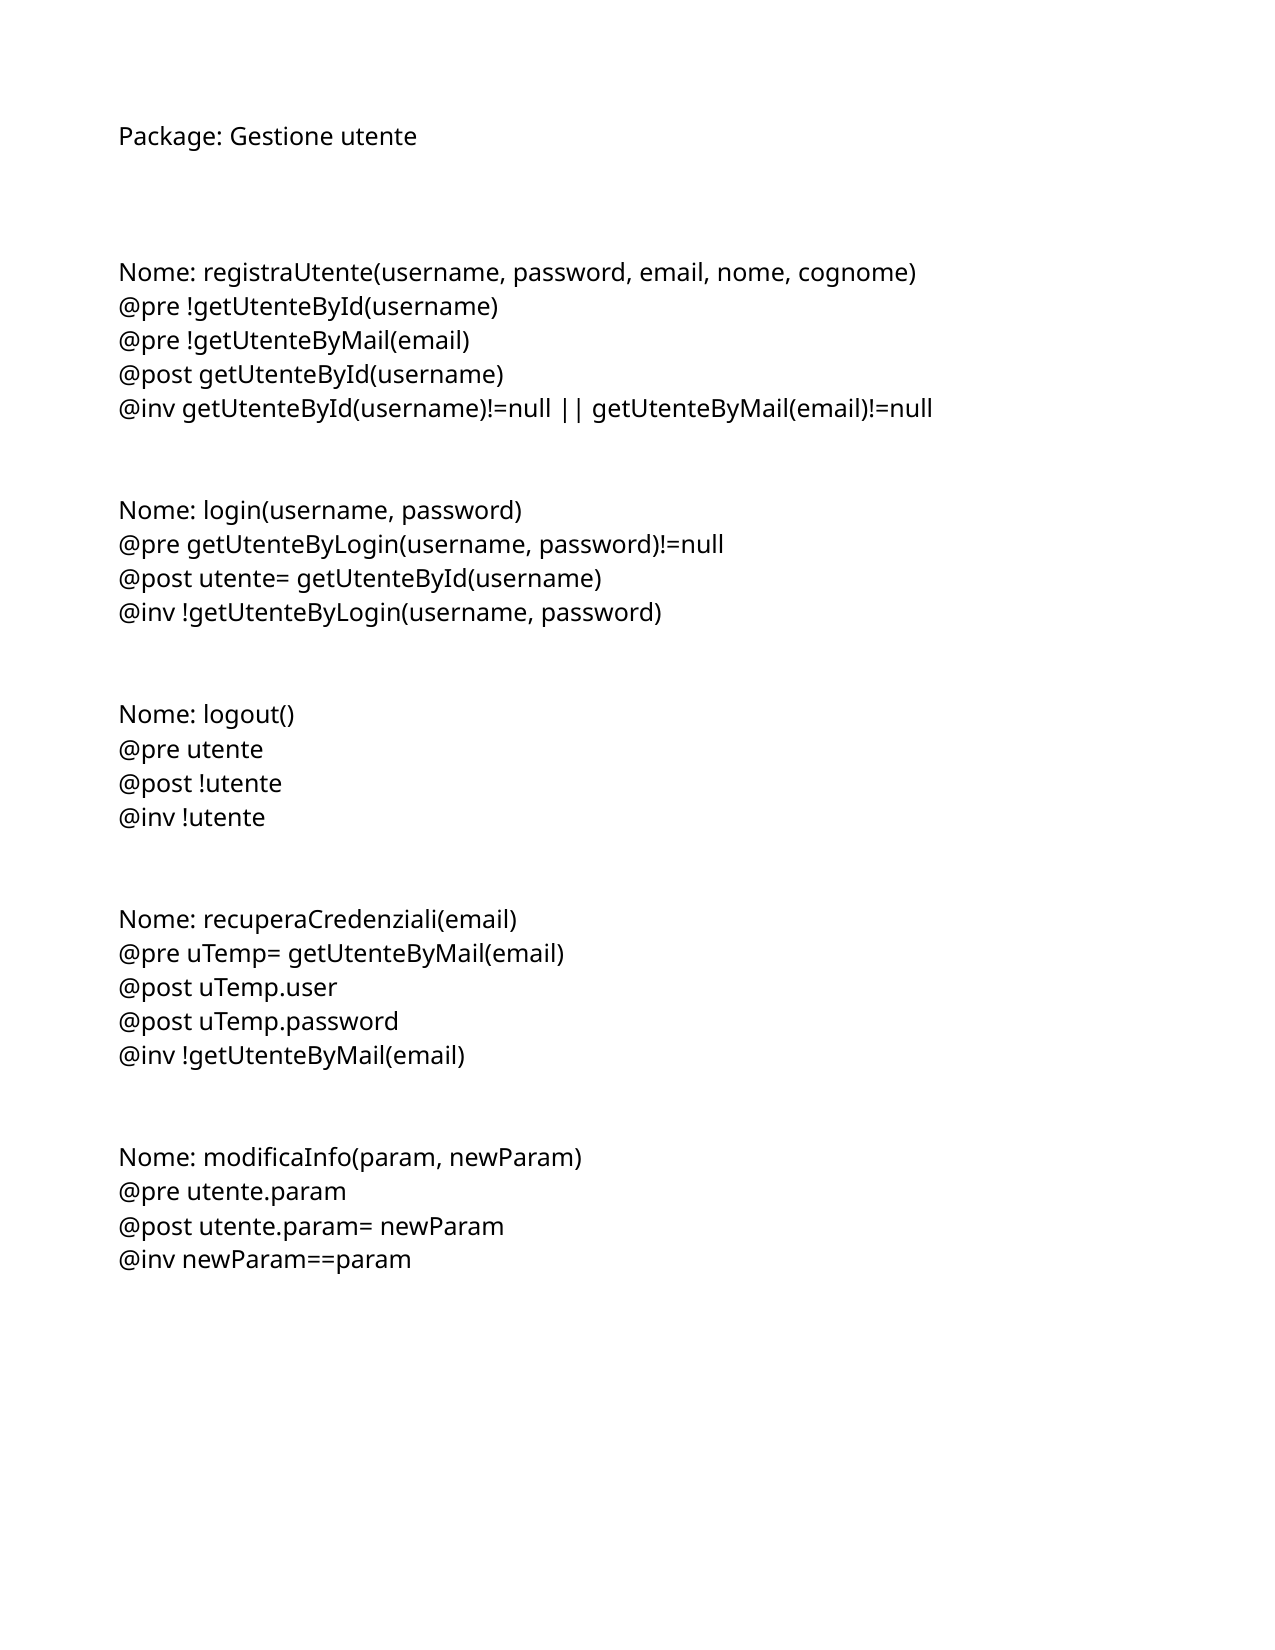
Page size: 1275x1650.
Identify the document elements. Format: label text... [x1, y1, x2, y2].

text @post utente.param= newParam [118, 1208, 1157, 1242]
text @post utente= getUtenteById(username) [118, 561, 1157, 595]
text @inv !getUtenteByMail(email) [118, 1038, 1157, 1072]
text @inv !getUtenteByLogin(username, password) [118, 595, 1157, 629]
text @post getUtenteById(username) [118, 357, 1157, 391]
text @pre !getUtenteById(username) [118, 288, 1157, 322]
text @pre utente [118, 731, 1157, 765]
text Nome: login(username, password) [118, 493, 1157, 527]
text @pre uTemp= getUtenteByMail(email) [118, 936, 1157, 970]
text @post uTemp.password [118, 1004, 1157, 1038]
text @inv newParam==param [118, 1242, 1157, 1276]
text @pre getUtenteByLogin(username, password)!=null [118, 527, 1157, 561]
text Nome: registraUtente(username, password, email, nome, cognome) [118, 254, 1157, 288]
text Nome: modificaInfo(param, newParam) [118, 1140, 1157, 1174]
text @inv getUtenteById(username)!=null || getUtenteByMail(email)!=null [118, 391, 1157, 425]
text @pre utente.param [118, 1174, 1157, 1208]
text @pre !getUtenteByMail(email) [118, 322, 1157, 357]
text @post uTemp.user [118, 970, 1157, 1004]
text @inv !utente [118, 799, 1157, 833]
text Nome: recuperaCredenziali(email) [118, 902, 1157, 936]
text @post !utente [118, 765, 1157, 799]
text Nome: logout() [118, 697, 1157, 731]
text Package: Gestione utente [118, 118, 1157, 152]
